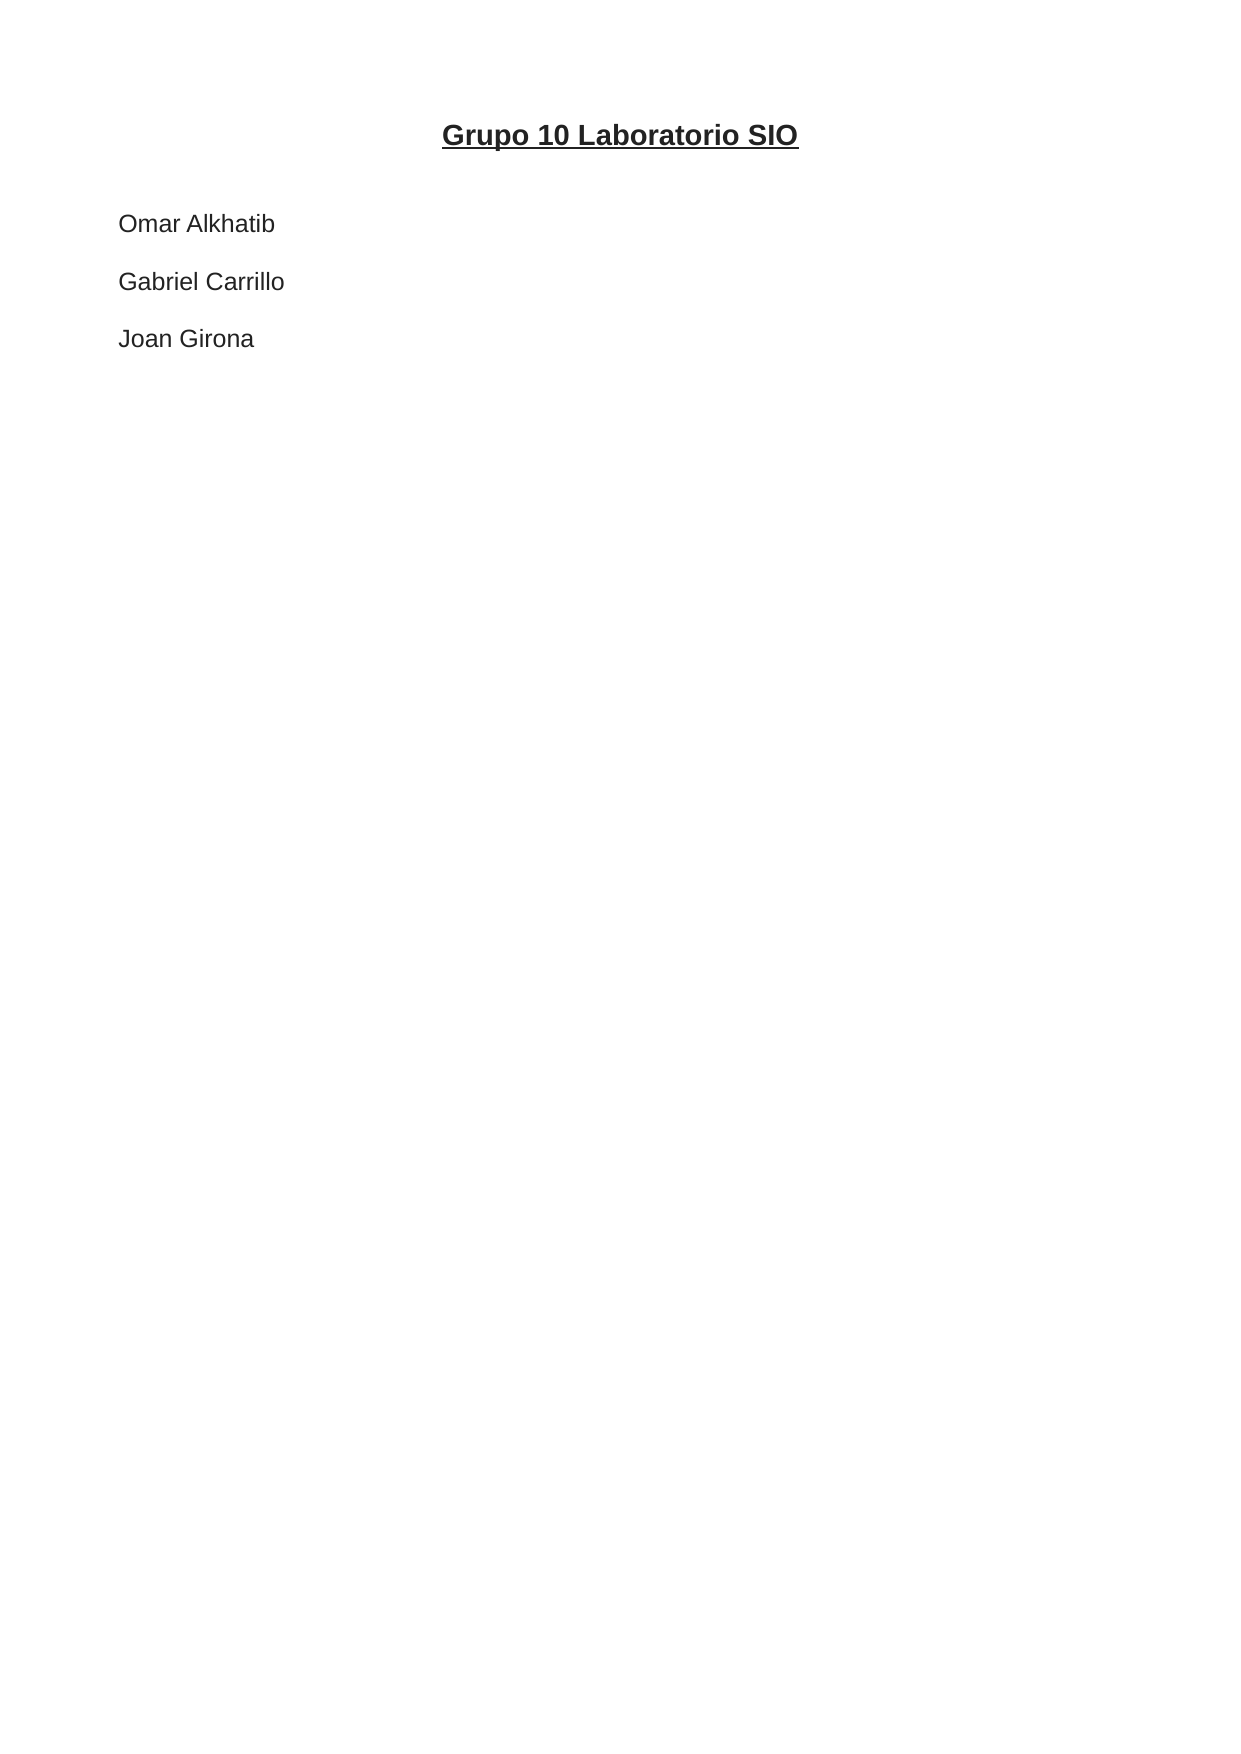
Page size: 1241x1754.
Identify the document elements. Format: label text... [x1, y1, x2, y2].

text Joan Girona [118, 324, 1122, 353]
text Gabriel Carrillo [118, 267, 1122, 295]
text Omar Alkhatib [118, 209, 1122, 238]
text Grupo 10 Laboratorio SIO [118, 118, 1122, 152]
